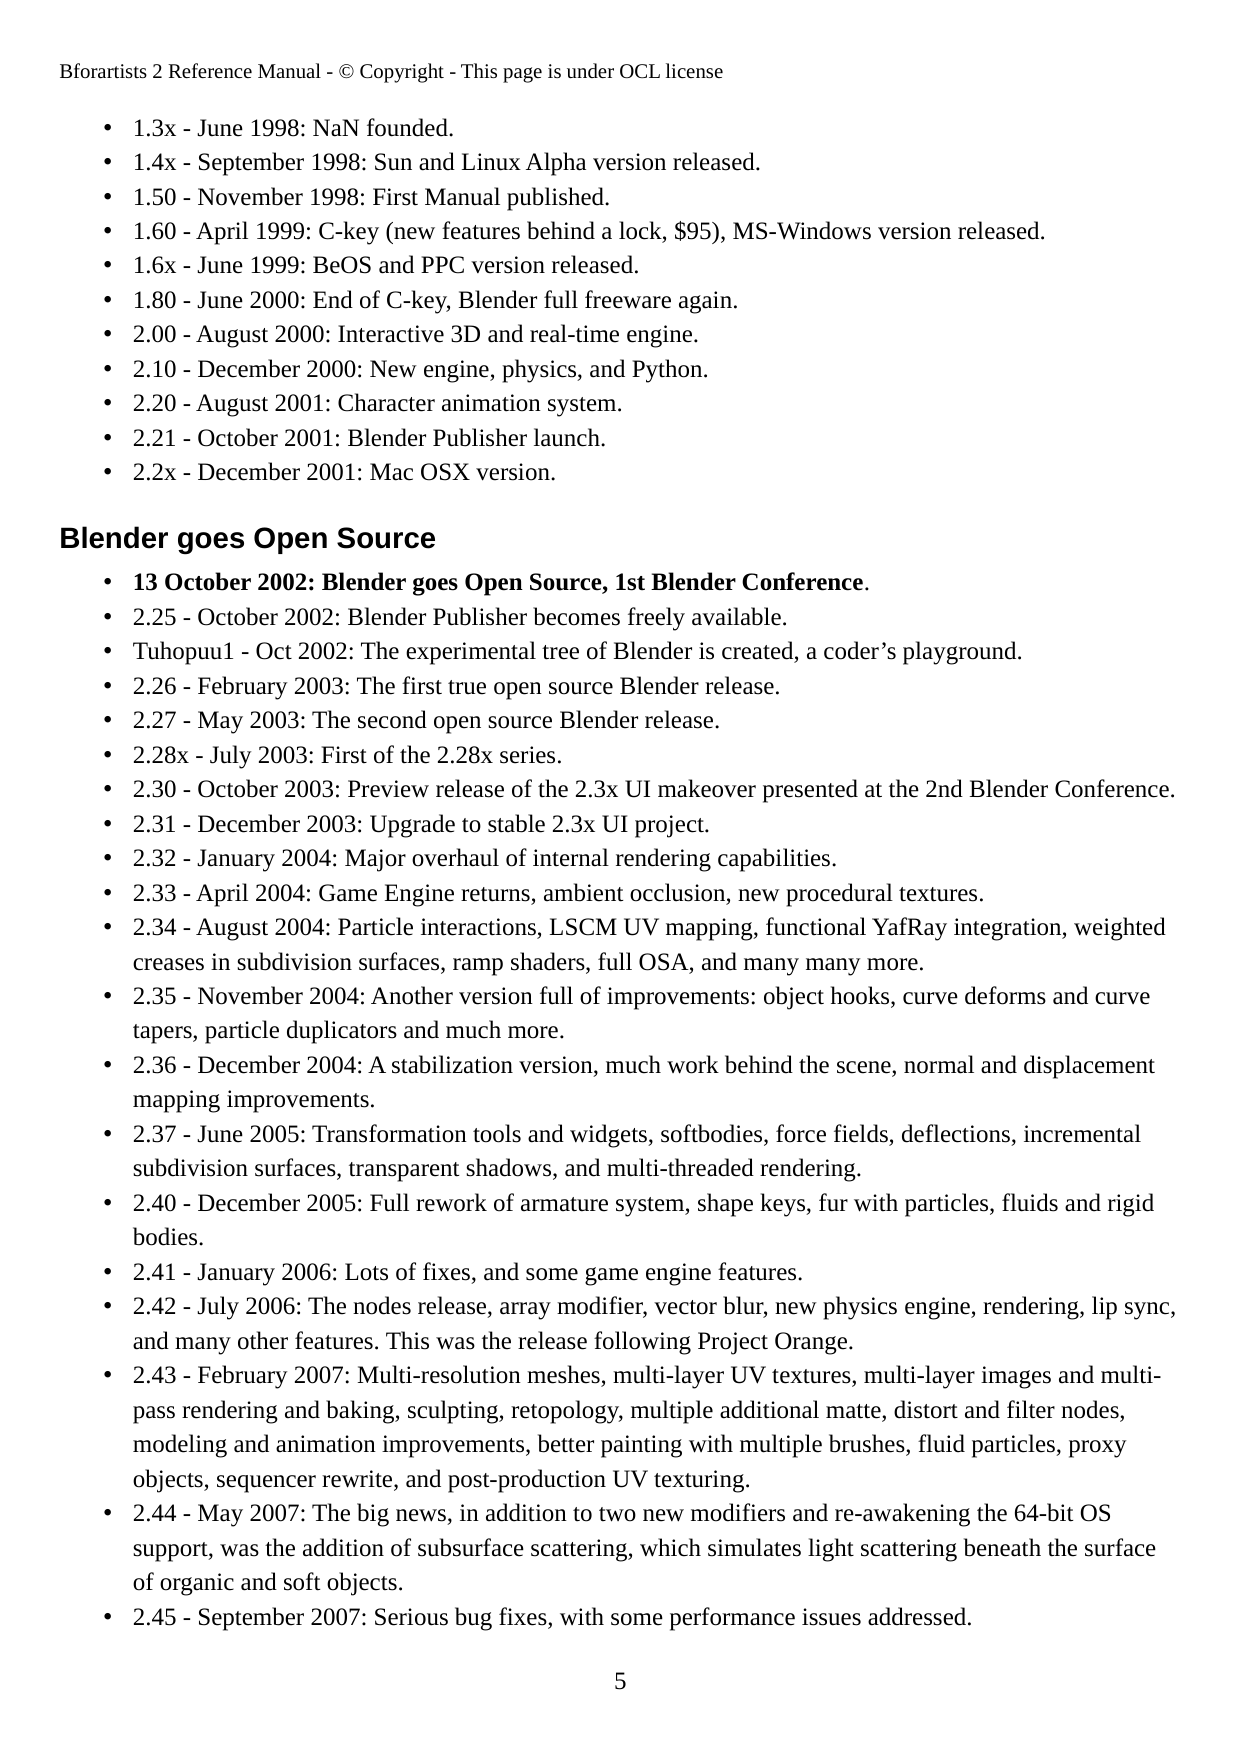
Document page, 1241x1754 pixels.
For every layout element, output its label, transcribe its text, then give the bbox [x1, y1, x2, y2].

list 2.41 - January 2006: Lots of fixes, and some game engine features. [103, 1257, 1181, 1286]
list 1.3x - June 1998: NaN founded. [103, 113, 1181, 141]
list Tuhopuu1 - Oct 2002: The experimental tree of Blender is created, a coder’s playground. [103, 636, 1181, 665]
list 13 October 2002: Blender goes Open Source, 1st Blender Conference. [103, 567, 1181, 596]
subtitle Blender goes Open Source [59, 521, 1181, 555]
list 2.10 - December 2000: New engine, physics, and Python. [103, 354, 1181, 383]
list 2.36 - December 2004: A stabilization version, much work behind the scene, normal and displacement mapping improvements. [103, 1050, 1181, 1113]
list 2.43 - February 2007: Multi-resolution meshes, multi-layer UV textures, multi-layer images and multi-pass rendering and baking, sculpting, retopology, multiple additional matte, distort and filter nodes, modeling and animation improvements, better painting with multiple brushes, fluid particles, proxy objects, sequencer rewrite, and post-production UV texturing. [103, 1360, 1181, 1492]
list 2.33 - April 2004: Game Engine returns, ambient occlusion, new procedural textures. [103, 878, 1181, 906]
list 1.4x - September 1998: Sun and Linux Alpha version released. [103, 147, 1181, 176]
list 2.21 - October 2001: Blender Publisher launch. [103, 423, 1181, 452]
list 2.35 - November 2004: Another version full of improvements: object hooks, curve deforms and curve tapers, particle duplicators and much more. [103, 981, 1181, 1044]
list 2.44 - May 2007: The big news, in addition to two new modifiers and re-awakening the 64-bit OS support, was the addition of subsurface scattering, which simulates light scattering beneath the surface of organic and soft objects. [103, 1498, 1181, 1596]
list 2.28x - July 2003: First of the 2.28x series. [103, 740, 1181, 768]
list 2.32 - January 2004: Major overhaul of internal rendering capabilities. [103, 843, 1181, 872]
list 2.45 - September 2007: Serious bug fixes, with some performance issues addressed. [103, 1602, 1181, 1630]
list 2.34 - August 2004: Particle interactions, LSCM UV mapping, functional YafRay integration, weighted creases in subdivision surfaces, ramp shaders, full OSA, and many many more. [103, 912, 1181, 975]
list 1.50 - November 1998: First Manual published. [103, 182, 1181, 210]
list 2.27 - May 2003: The second open source Blender release. [103, 705, 1181, 734]
list 2.20 - August 2001: Character animation system. [103, 388, 1181, 417]
list 2.25 - October 2002: Blender Publisher becomes freely available. [103, 602, 1181, 631]
list 2.42 - July 2006: The nodes release, array modifier, vector blur, new physics engine, rendering, lip sync, and many other features. This was the release following Project Orange. [103, 1291, 1181, 1354]
list 1.80 - June 2000: End of C-key, Blender full freeware again. [103, 285, 1181, 314]
list 2.37 - June 2005: Transformation tools and widgets, softbodies, force fields, deflections, incremental subdivision surfaces, transparent shadows, and multi-threaded rendering. [103, 1119, 1181, 1182]
list 1.6x - June 1999: BeOS and PPC version released. [103, 251, 1181, 279]
list 2.26 - February 2003: The first true open source Blender release. [103, 671, 1181, 699]
list 2.40 - December 2005: Full rework of armature system, shape keys, fur with particles, fluids and rigid bodies. [103, 1188, 1181, 1251]
list 2.31 - December 2003: Upgrade to stable 2.3x UI project. [103, 809, 1181, 837]
list 2.2x - December 2001: Mac OSX version. [103, 457, 1181, 486]
list 2.30 - October 2003: Preview release of the 2.3x UI makeover presented at the 2nd Blender Conference. [103, 774, 1181, 803]
list 2.00 - August 2000: Interactive 3D and real-time engine. [103, 319, 1181, 348]
list 1.60 - April 1999: C-key (new features behind a lock, $95), MS-Windows version released. [103, 216, 1181, 245]
